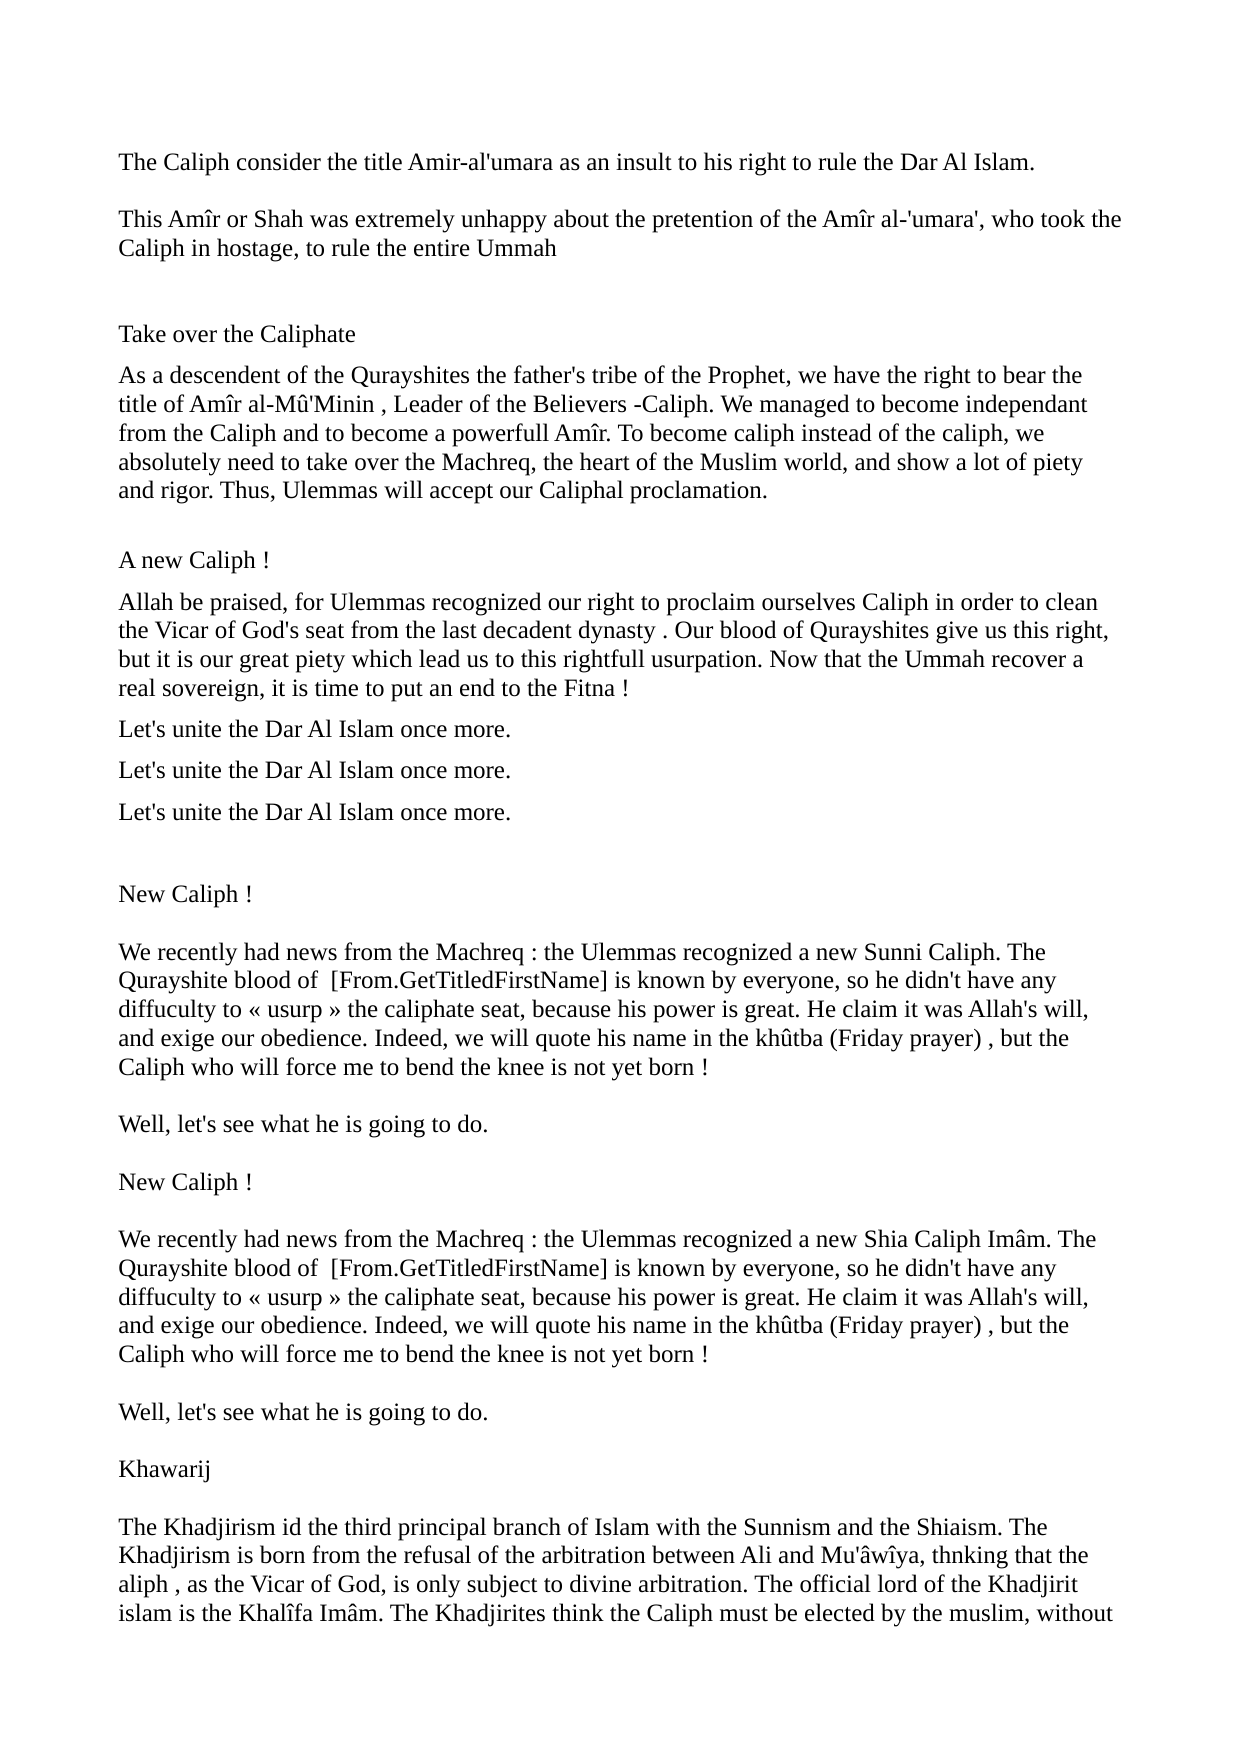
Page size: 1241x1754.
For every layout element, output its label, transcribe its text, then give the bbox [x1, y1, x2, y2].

text The Khadjirism id the third principal branch of Islam with the Sunnism and the Shiaism. The Khadjirism is born from the refusal of the arbitration between Ali and Mu'âwîya, thnking that the aliph , as the Vicar of God, is only subject to divine arbitration. The official lord of the Khadjirit islam is the Khalîfa Imâm. The Khadjirites think the Caliph must be elected by the muslim, without [118, 1512, 1122, 1627]
text Let's unite the Dar Al Islam once more. [118, 797, 1122, 826]
text We recently had news from the Machreq : the Ulemmas recognized a new Shia Caliph Imâm. The Qurayshite blood of [From.GetTitledFirstName] is known by everyone, so he didn't have any diffuculty to « usurp » the caliphate seat, because his power is great. He claim it was Allah's will, and exige our obedience. Indeed, we will quote his name in the khûtba (Friday prayer) , but the Caliph who will force me to bend the knee is not yet born ! [118, 1224, 1122, 1368]
text Khawarij [118, 1454, 1122, 1483]
text New Caliph ! [118, 1167, 1122, 1196]
text Allah be praised, for Ulemmas recognized our right to proclaim ourselves Caliph in order to clean the Vicar of God's seat from the last decadent dynasty . Our blood of Qurayshites give us this right, but it is our great piety which lead us to this rightfull usurpation. Now that the Ummah recover a real sovereign, it is time to put an end to the Fitna ! [118, 587, 1122, 702]
text A new Caliph ! [118, 546, 1122, 574]
text Let's unite the Dar Al Islam once more. [118, 714, 1122, 743]
text Take over the Caliphate [118, 319, 1122, 348]
text The Caliph consider the title Amir-al'umara as an insult to his right to rule the Dar Al Islam. [118, 147, 1122, 176]
text Well, let's see what he is going to do. [118, 1397, 1122, 1426]
text New Caliph ! [118, 879, 1122, 908]
text This Amîr or Shah was extremely unhappy about the pretention of the Amîr al-'umara', who took the Caliph in hostage, to rule the entire Ummah [118, 204, 1122, 262]
text As a descendent of the Qurayshites the father's tribe of the Prophet, we have the right to bear the title of Amîr al-Mû'Minin , Leader of the Believers -Caliph. We managed to become independant from the Caliph and to become a powerfull Amîr. To become caliph instead of the caliph, we absolutely need to take over the Machreq, the heart of the Muslim world, and show a lot of piety and rigor. Thus, Ulemmas will accept our Caliphal proclamation. [118, 361, 1122, 504]
text Let's unite the Dar Al Islam once more. [118, 756, 1122, 784]
text Well, let's see what he is going to do. [118, 1109, 1122, 1138]
text We recently had news from the Machreq : the Ulemmas recognized a new Sunni Caliph. The Qurayshite blood of [From.GetTitledFirstName] is known by everyone, so he didn't have any diffuculty to « usurp » the caliphate seat, because his power is great. He claim it was Allah's will, and exige our obedience. Indeed, we will quote his name in the khûtba (Friday prayer) , but the Caliph who will force me to bend the knee is not yet born ! [118, 937, 1122, 1081]
